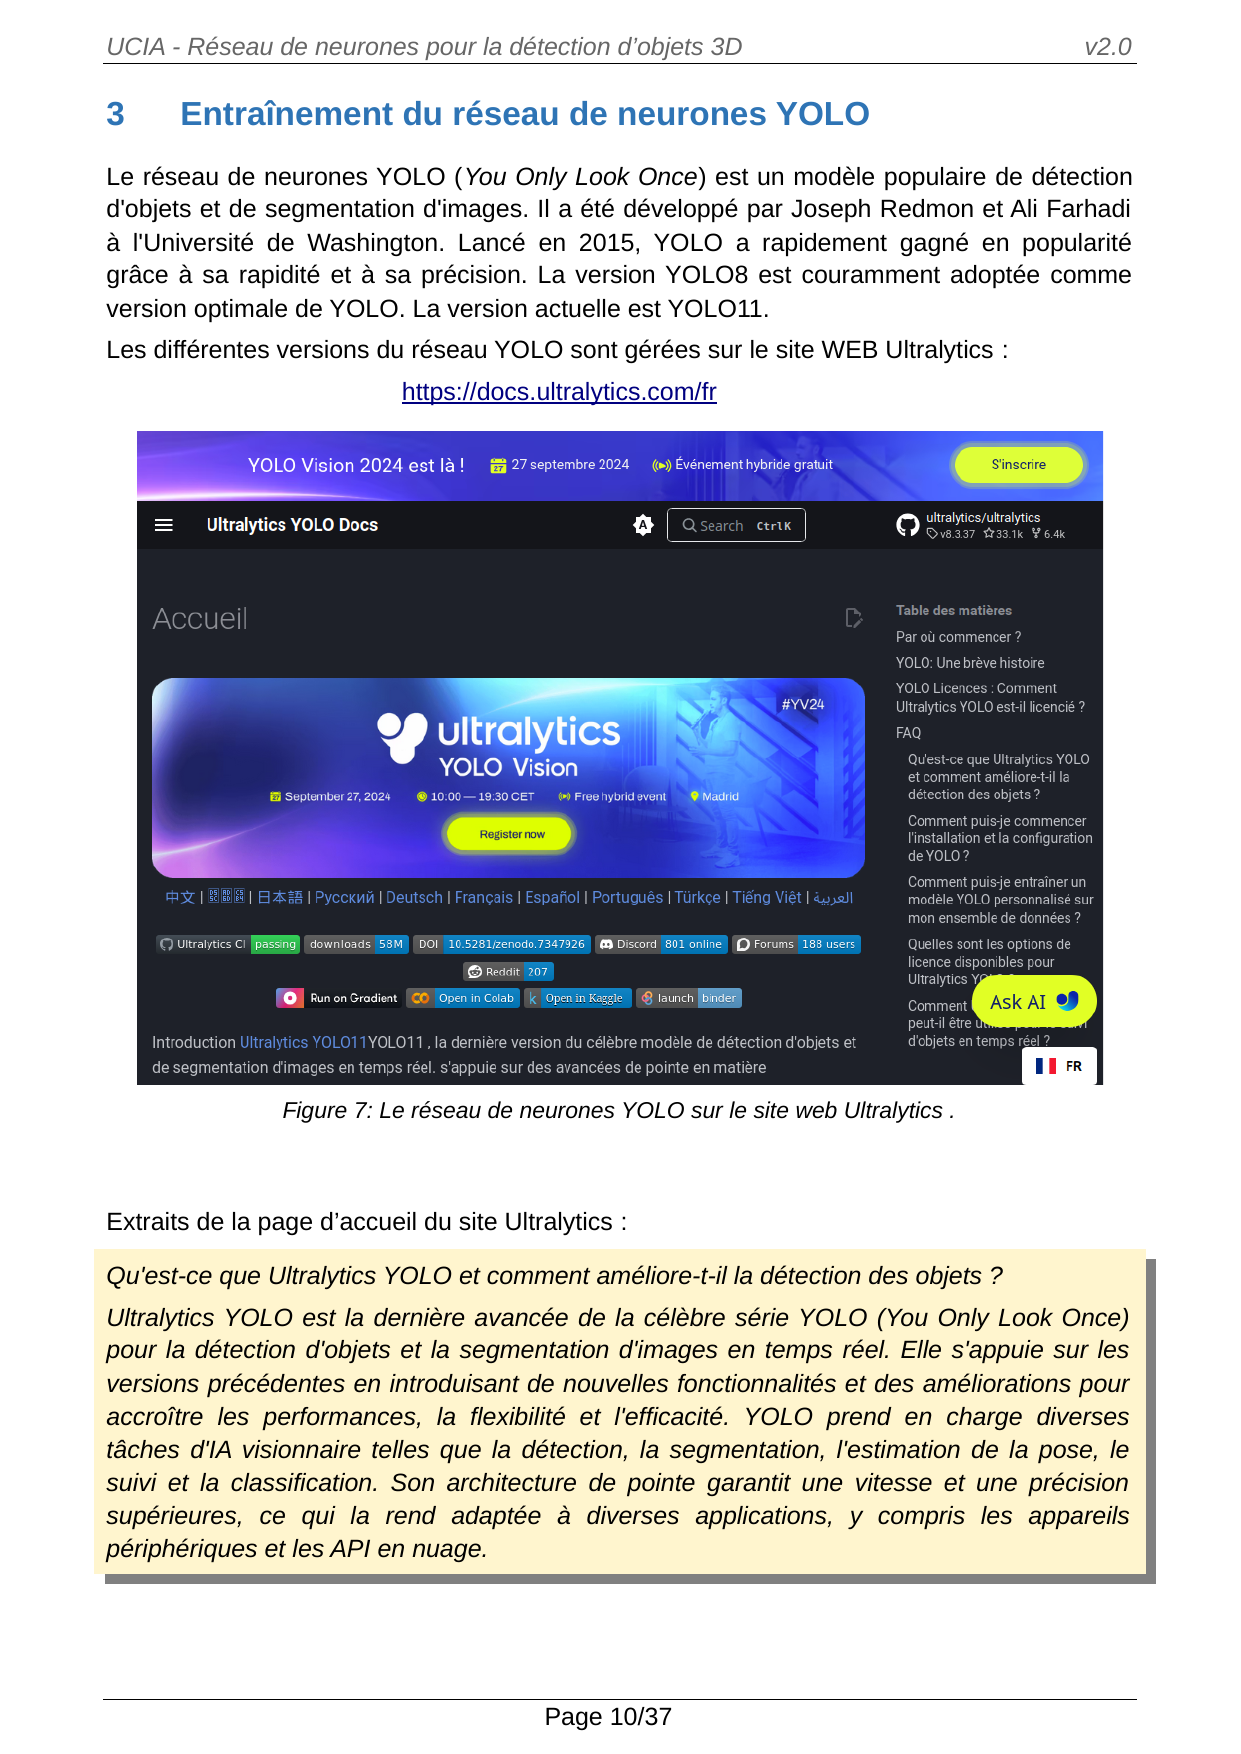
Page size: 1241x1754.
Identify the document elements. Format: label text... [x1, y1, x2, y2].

text Extraits de la page d’accueil du site Ultralytics : [106, 1207, 1134, 1236]
text Ultralytics YOLO est la dernière avancée de la célèbre série YOLO (You Only Look Once) pour la détection d'objets et la segmentation d'images en temps réel. Elle s'appuie sur les versions précédentes en introduisant de nouvelles fonctionnalités et des améliorations pour accroître les performances, la flexibilité et l'efficacité. YOLO prend en charge diverses tâches d'IA visionnaire telles que la détection, la segmentation, l'estimation de la pose, le suivi et la classification. Son architecture de pointe garantit une vitesse et une précision supérieures, ce qui la rend adaptée à diverses applications, y compris les appareils périphériques et les API en nuage. [94, 1291, 1146, 1574]
subtitle Entraînement du réseau de neurones YOLO [106, 94, 1134, 132]
picture [137, 431, 1104, 1085]
text Figure 7: Le réseau de neurones YOLO sur le site web Ultralytics . [106, 1097, 1134, 1123]
text Le réseau de neurones YOLO (You Only Look Once) est un modèle populaire de détection d'objets et de segmentation d'images. Il a été développé par Joseph Redmon et Ali Farhadi à l'Université de Washington. Lancé en 2015, YOLO a rapidement gagné en popularité grâce à sa rapidité et à sa précision. La version YOLO8 est couramment adoptée comme version optimale de YOLO. La version actuelle est YOLO11. [106, 161, 1134, 322]
text https://docs.ultralytics.com/fr [106, 377, 1134, 406]
text Qu'est-ce que Ultralytics YOLO et comment améliore-t-il la détection des objets ? [94, 1249, 1146, 1289]
text Les différentes versions du réseau YOLO sont gérées sur le site WEB Ultralytics : [106, 335, 1134, 364]
